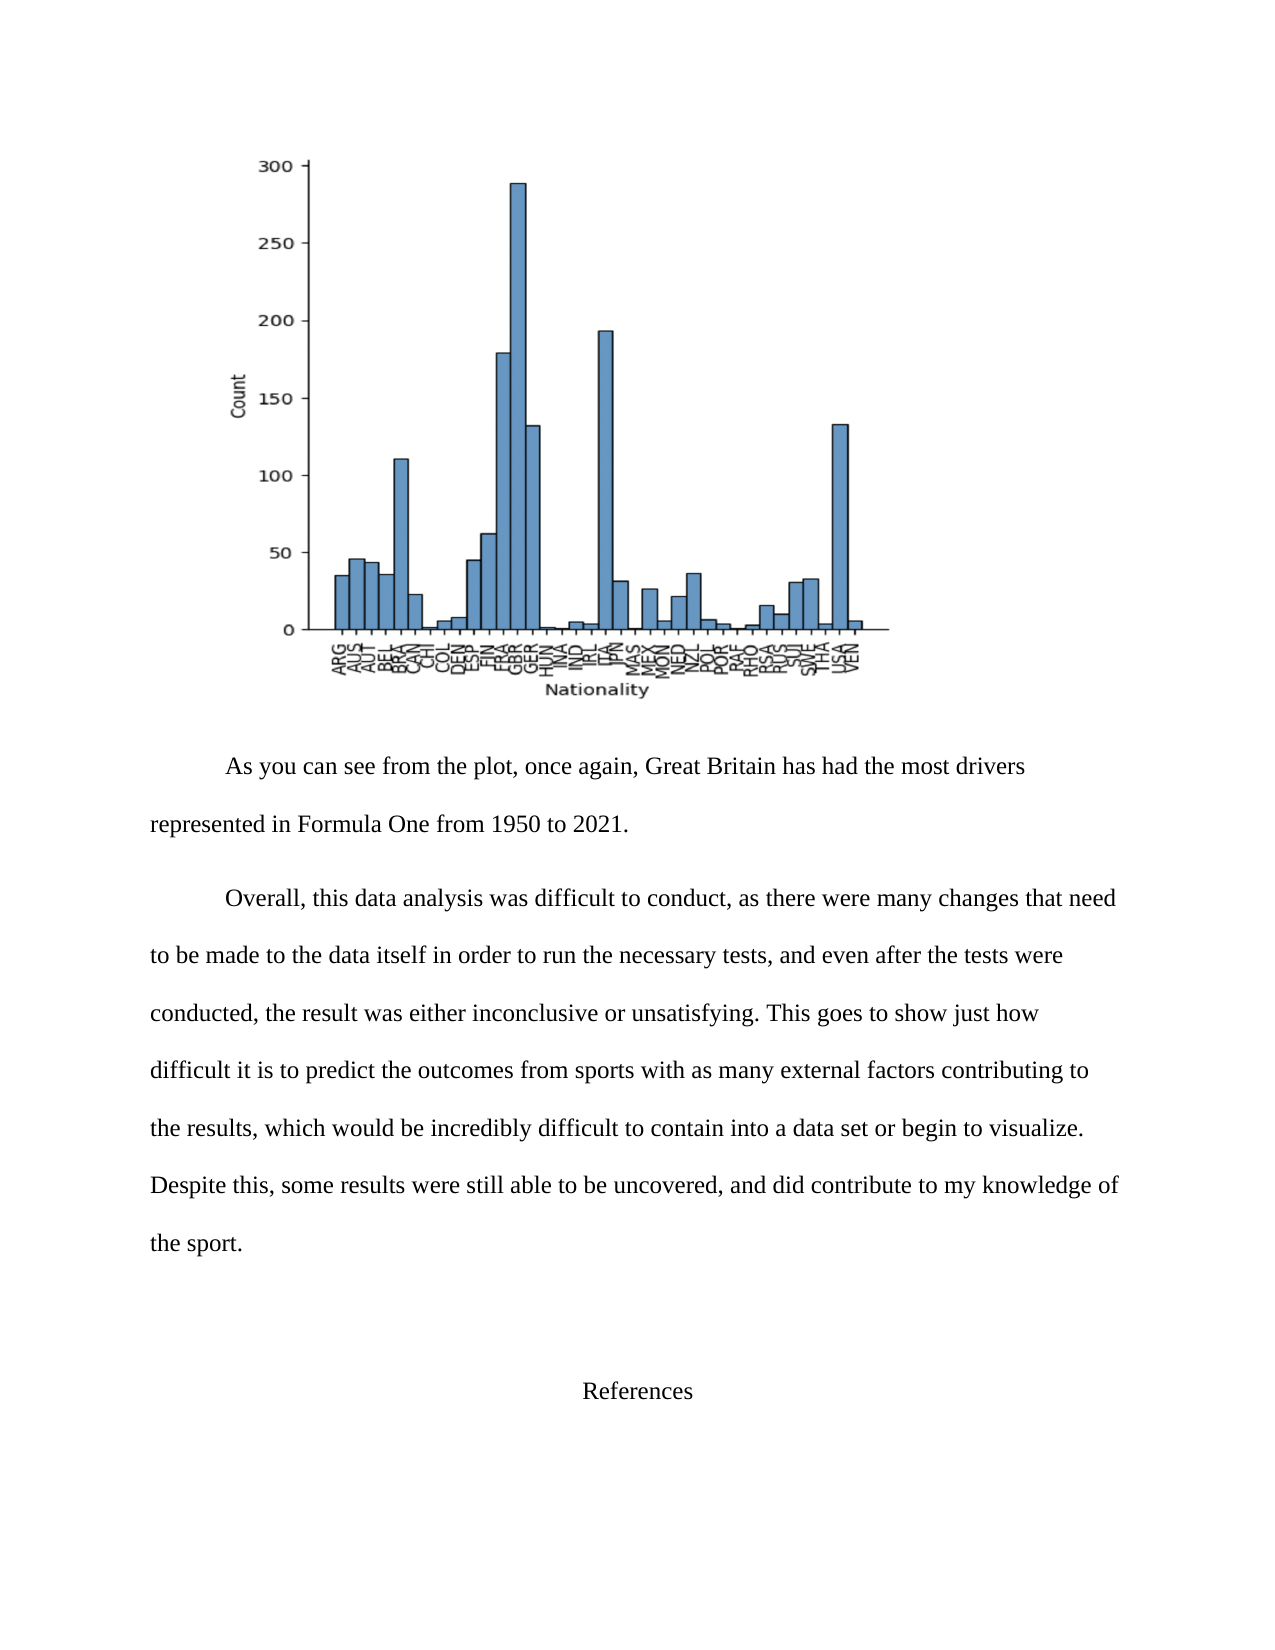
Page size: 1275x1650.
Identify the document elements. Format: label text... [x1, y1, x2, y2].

text Overall, this data analysis was difficult to conduct, as there were many changes that need to be made to the data itself in order to run the necessary tests, and even after the tests were conducted, the result was either inconclusive or unsatisfying. This goes to show just how difficult it is to predict the outcomes from sports with as many external factors contributing to the results, which would be incredibly difficult to contain into a data set or begin to visualize. Despite this, some results were still able to be uncovered, and did contribute to my knowledge of the sport. [150, 883, 1125, 1257]
text As you can see from the plot, once again, Great Britain has had the most drivers represented in Formula One from 1950 to 2021. [150, 751, 1125, 838]
text References [150, 1376, 1125, 1405]
